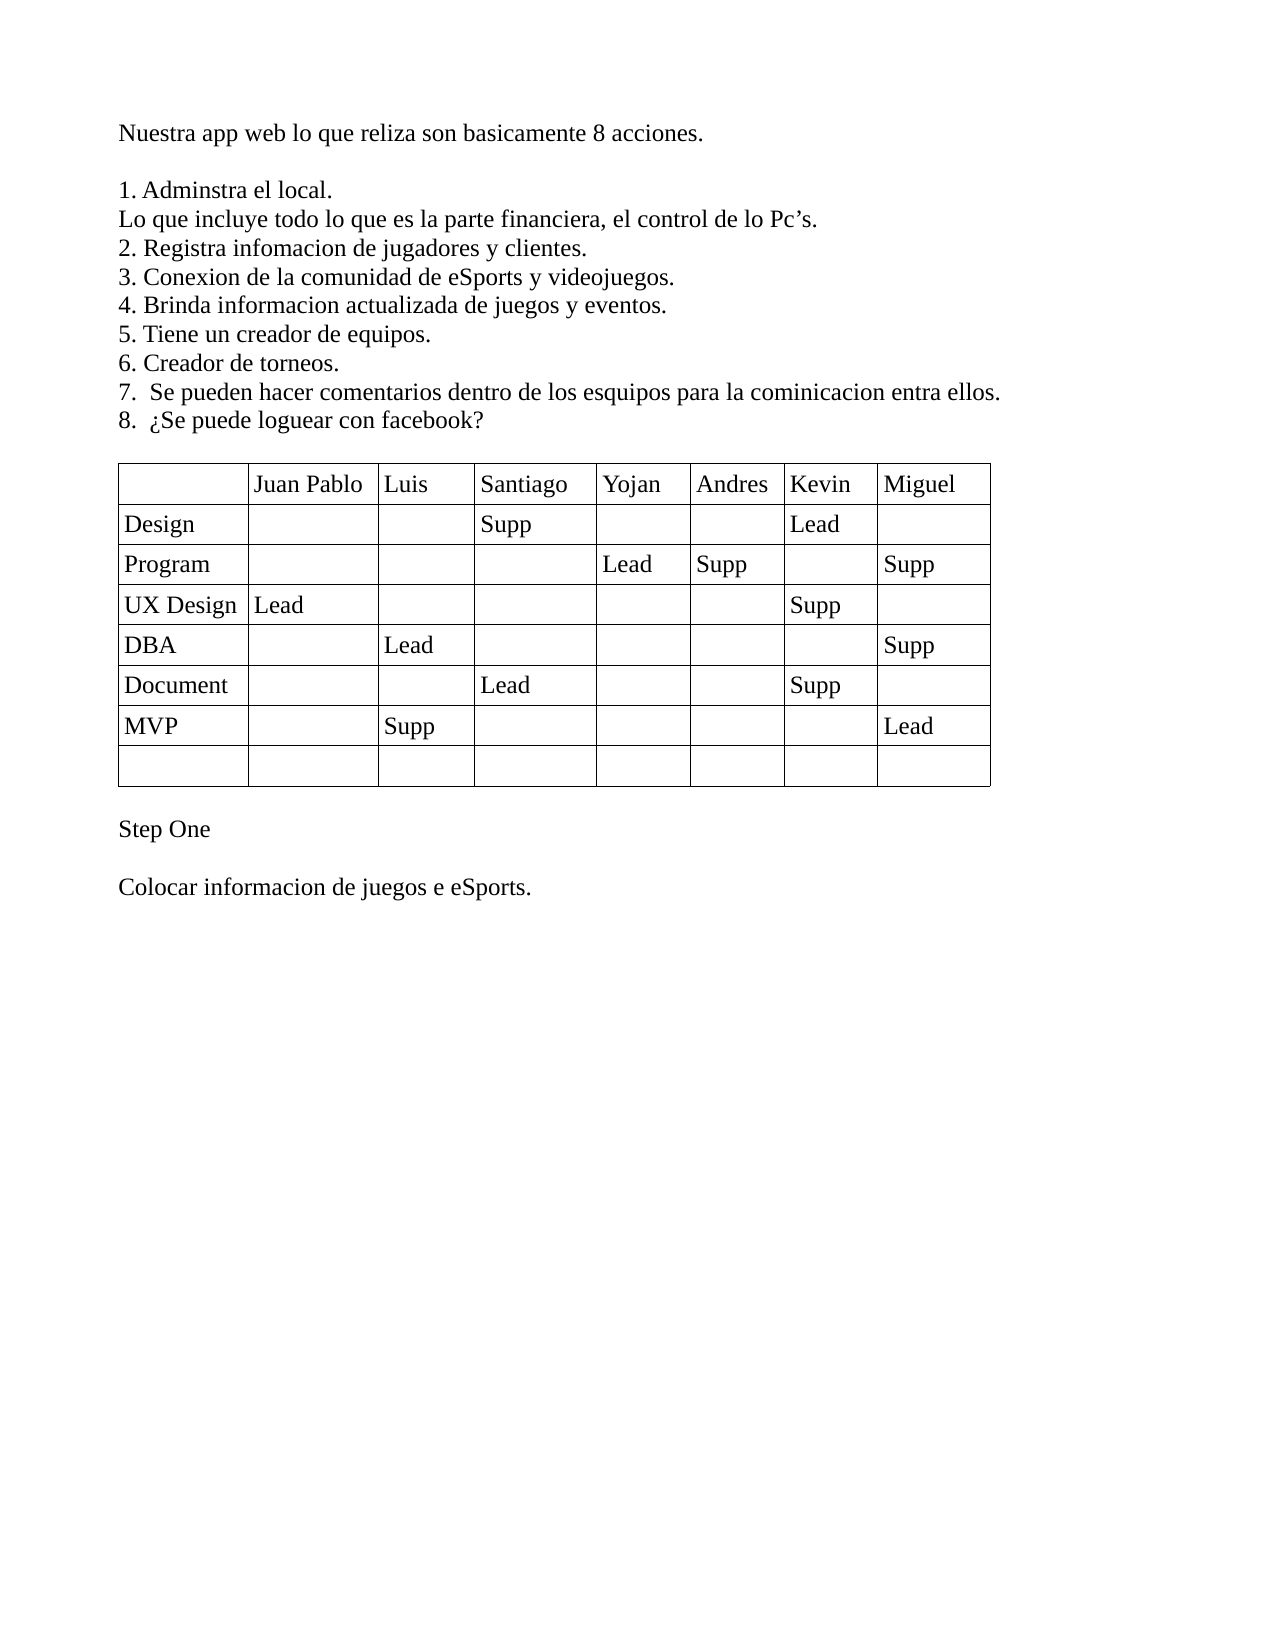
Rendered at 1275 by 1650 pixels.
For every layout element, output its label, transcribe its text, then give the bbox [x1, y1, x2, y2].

table_cell [691, 706, 784, 745]
table_header Kevin [785, 464, 877, 503]
table_cell [379, 666, 474, 705]
text 6. Creador de torneos. [118, 348, 1157, 377]
table_cell Supp [785, 585, 877, 624]
table_cell [475, 545, 596, 584]
table_cell UX Design [119, 585, 248, 624]
table_cell [878, 746, 990, 786]
table_cell [249, 545, 378, 584]
table_cell [379, 545, 474, 584]
table_cell [597, 666, 690, 705]
table_cell Lead [379, 625, 474, 665]
table_cell Supp [379, 706, 474, 745]
table_cell MVP [119, 706, 248, 745]
table_cell [878, 505, 990, 544]
table_cell [597, 706, 690, 745]
table_cell [379, 746, 474, 786]
table_header [119, 464, 248, 503]
table_cell Supp [785, 666, 877, 705]
text 7. Se pueden hacer comentarios dentro de los esquipos para la cominicacion entra ellos. [118, 377, 1157, 406]
table_cell Document [119, 666, 248, 705]
text Colocar informacion de juegos e eSports. [118, 872, 1157, 901]
table_cell [597, 625, 690, 665]
table_cell Lead [785, 505, 877, 544]
table_cell Lead [878, 706, 990, 745]
table_cell [878, 666, 990, 705]
table_cell [785, 545, 877, 584]
text 8. ¿Se puede loguear con facebook? [118, 406, 1157, 434]
table_cell Supp [878, 625, 990, 665]
text 1. Adminstra el local. [118, 176, 1157, 204]
table_cell Lead [597, 545, 690, 584]
table_cell [379, 585, 474, 624]
table_header Yojan [597, 464, 690, 503]
table_cell Supp [475, 505, 596, 544]
table_cell [691, 746, 784, 786]
table_cell [785, 625, 877, 665]
table_cell [249, 666, 378, 705]
table_header Andres [691, 464, 784, 503]
table_cell [785, 746, 877, 786]
table_cell [597, 505, 690, 544]
table_cell DBA [119, 625, 248, 665]
table_cell Lead [475, 666, 596, 705]
table_cell Lead [249, 585, 378, 624]
table_cell Supp [878, 545, 990, 584]
table_header Juan Pablo [249, 464, 378, 503]
table_cell [249, 706, 378, 745]
table_cell [249, 505, 378, 544]
table_header Santiago [475, 464, 596, 503]
text Step One [118, 814, 1157, 843]
table_cell [878, 585, 990, 624]
table_cell [475, 585, 596, 624]
table_cell [475, 625, 596, 665]
table_header Luis [379, 464, 474, 503]
table_cell Program [119, 545, 248, 584]
table_cell [379, 505, 474, 544]
table_cell [597, 585, 690, 624]
table_cell [691, 625, 784, 665]
text 4. Brinda informacion actualizada de juegos y eventos. [118, 291, 1157, 319]
table_cell [249, 746, 378, 786]
text Lo que incluye todo lo que es la parte financiera, el control de lo Pc’s. [118, 204, 1157, 233]
table_cell [691, 666, 784, 705]
text 2. Registra infomacion de jugadores y clientes. [118, 233, 1157, 262]
table_header Miguel [878, 464, 990, 503]
table_cell [475, 706, 596, 745]
table_cell [691, 505, 784, 544]
table_cell Design [119, 505, 248, 544]
table_cell [597, 746, 690, 786]
table_cell [785, 706, 877, 745]
table_cell Supp [691, 545, 784, 584]
table_cell [691, 585, 784, 624]
table_cell [249, 625, 378, 665]
table_cell [119, 746, 248, 786]
text Nuestra app web lo que reliza son basicamente 8 acciones. [118, 118, 1157, 147]
text 5. Tiene un creador de equipos. [118, 319, 1157, 348]
table_cell [475, 746, 596, 786]
text 3. Conexion de la comunidad de eSports y videojuegos. [118, 262, 1157, 291]
